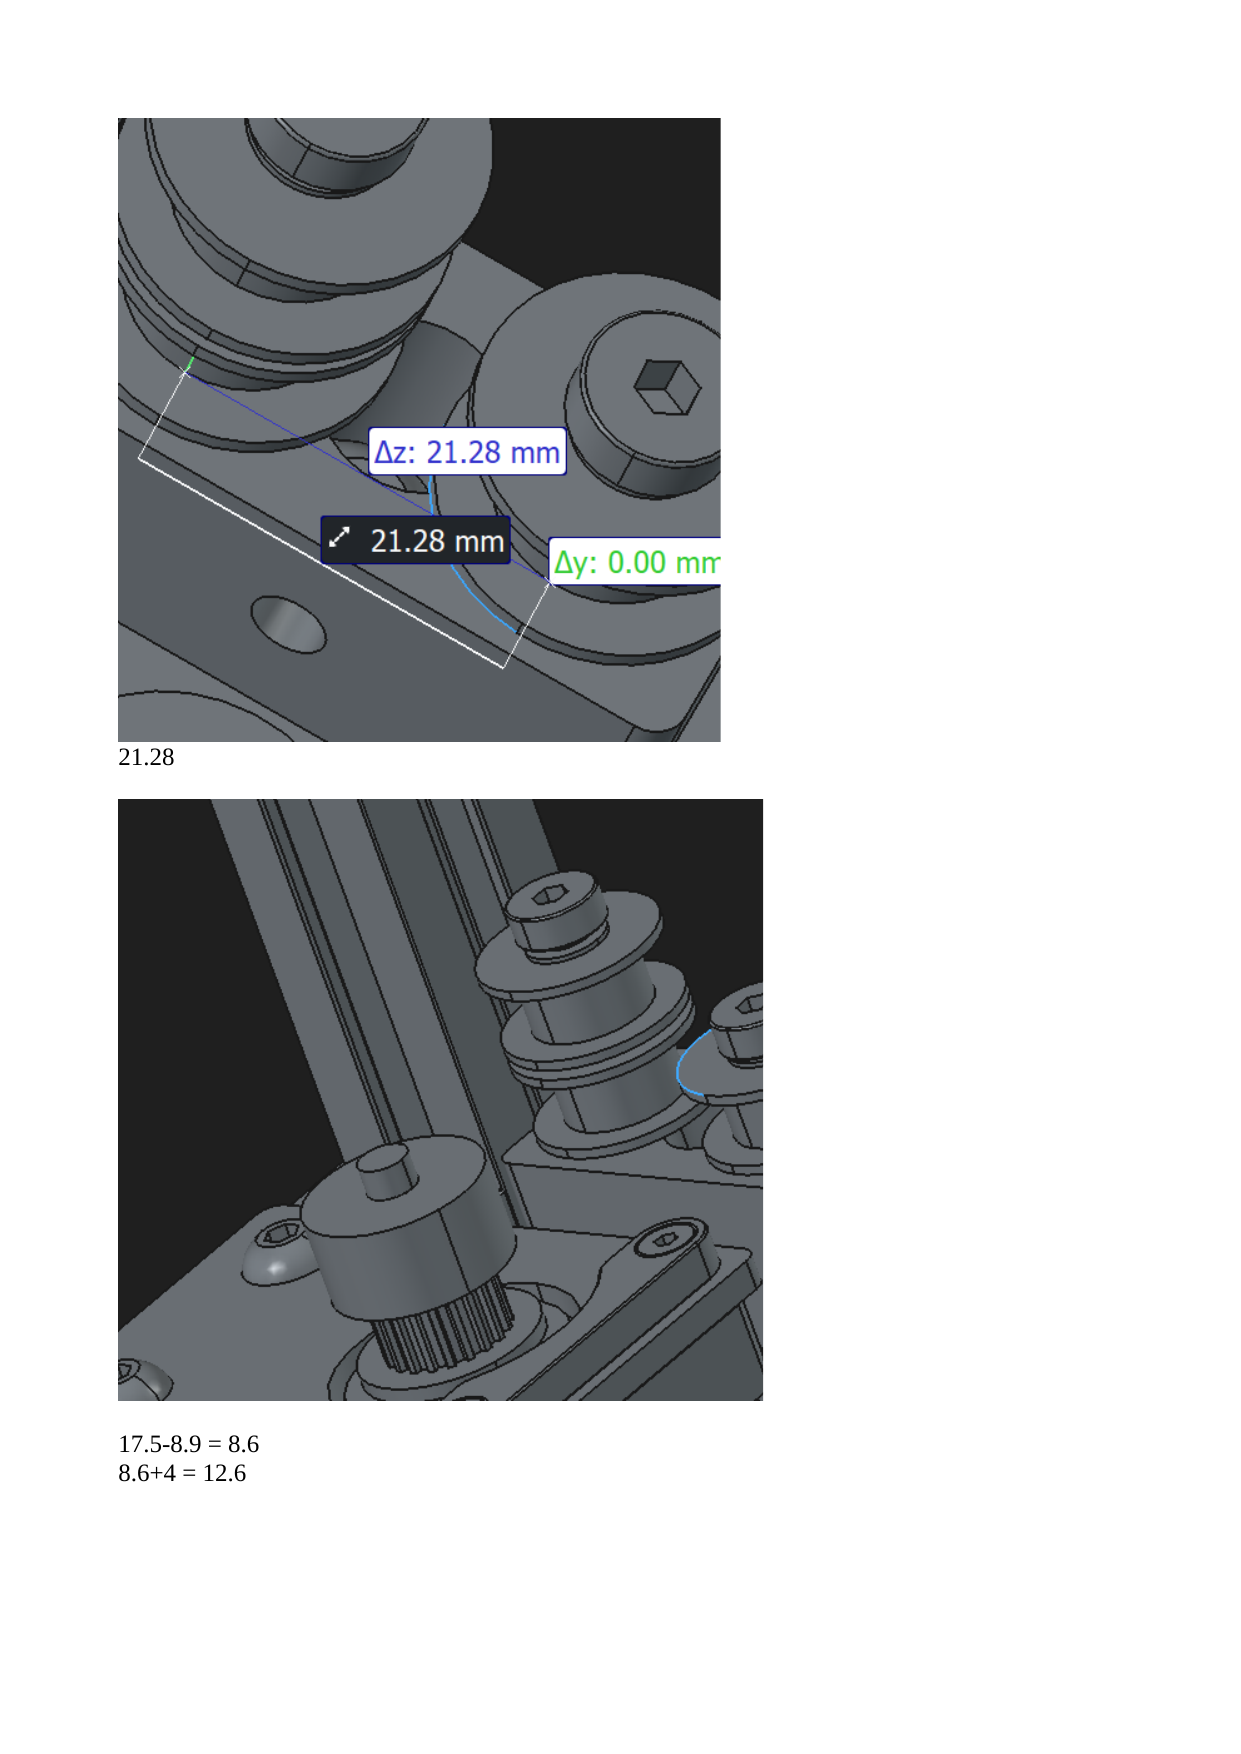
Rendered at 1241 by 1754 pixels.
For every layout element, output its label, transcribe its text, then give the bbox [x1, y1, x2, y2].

text 8.6+4 = 12.6 [118, 1458, 1122, 1487]
picture [118, 118, 721, 742]
text 17.5-8.9 = 8.6 [118, 1429, 1122, 1458]
text 21.28 [118, 742, 1122, 771]
picture [118, 799, 764, 1401]
